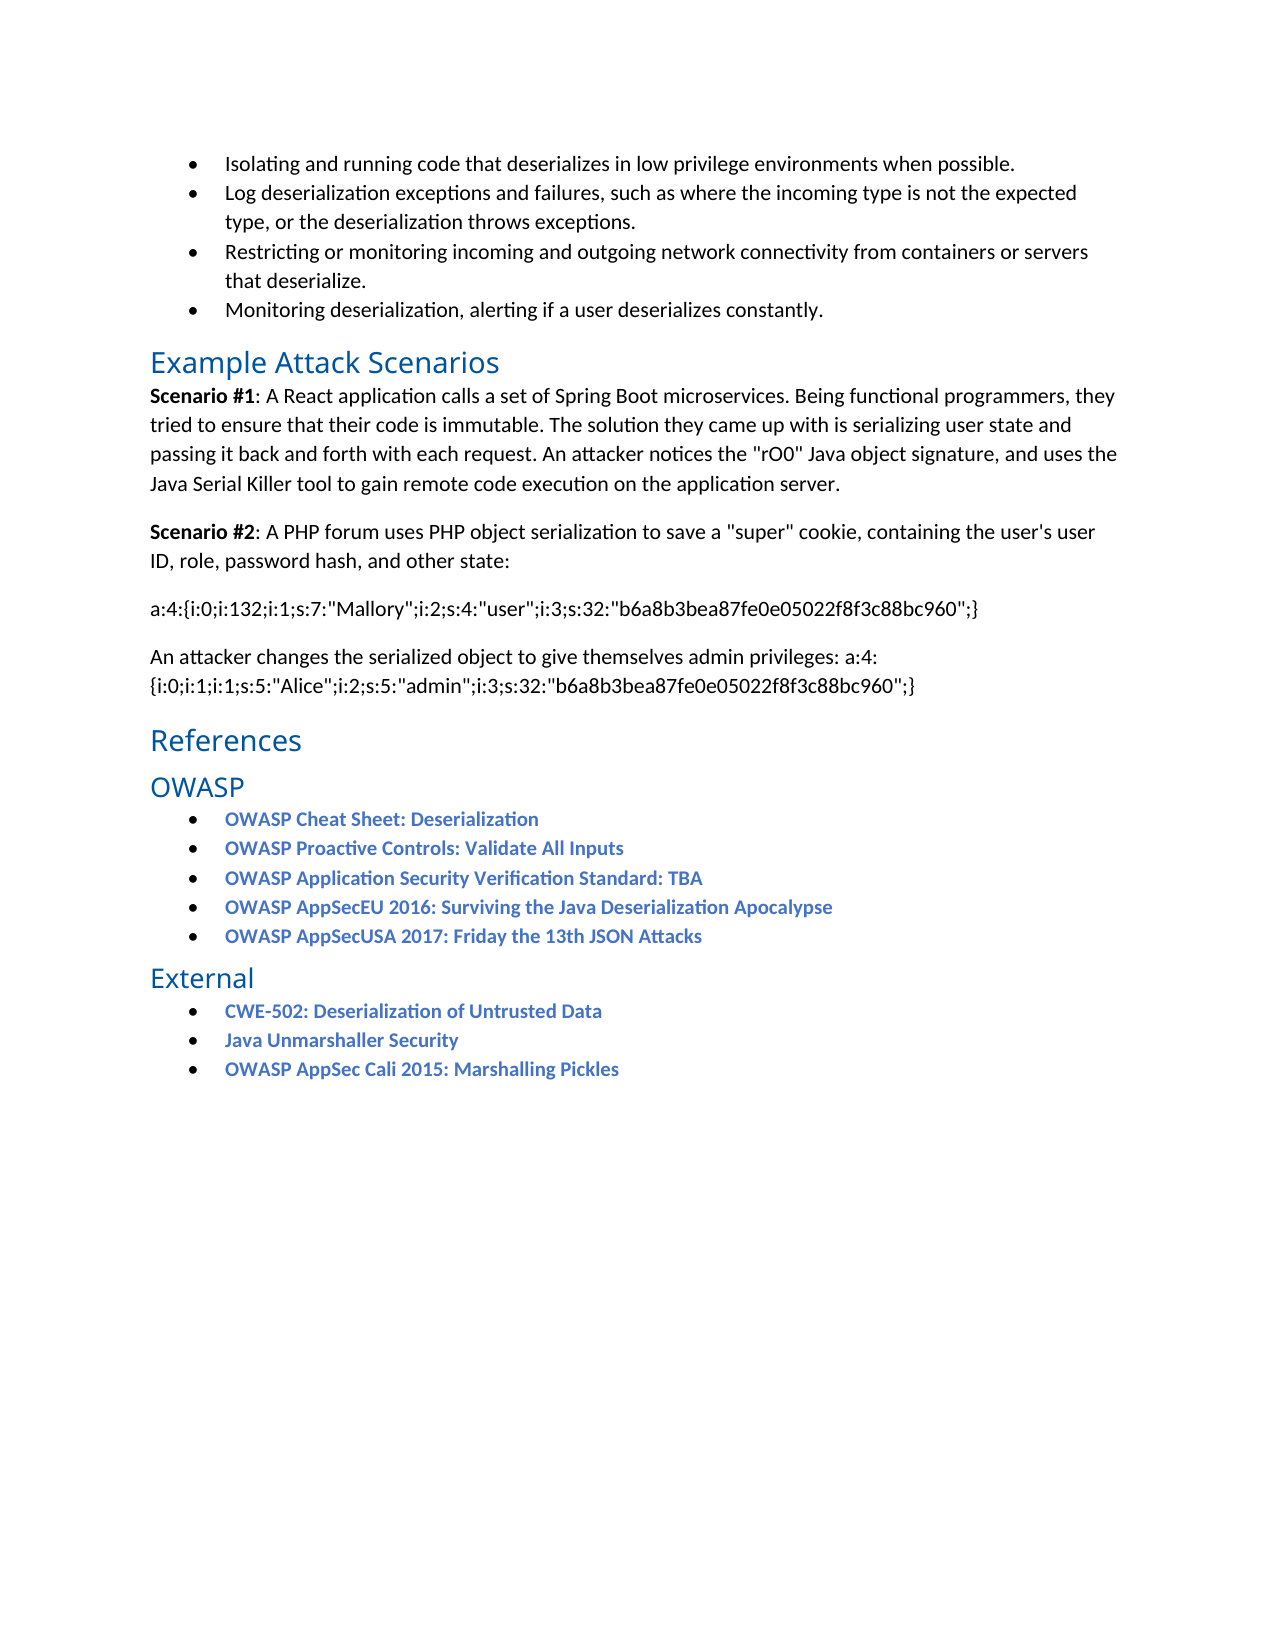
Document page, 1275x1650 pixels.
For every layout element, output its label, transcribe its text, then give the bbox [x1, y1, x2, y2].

subtitle OWASP [150, 768, 1125, 805]
list Java Unmarshaller Security [187, 1026, 1125, 1053]
list CWE-502: Deserialization of Untrusted Data [187, 997, 1125, 1023]
list OWASP Application Security Verification Standard: TBA [187, 864, 1125, 891]
text a:4:{i:0;i:132;i:1;s:7:"Mallory";i:2;s:4:"user";i:3;s:32:"b6a8b3bea87fe0e05022f8f3c88bc960";} [150, 595, 1125, 622]
list OWASP AppSec Cali 2015: Marshalling Pickles [187, 1055, 1125, 1082]
text An attacker changes the serialized object to give themselves admin privileges: a:4:{i:0;i:1;i:1;s:5:"Alice";i:2;s:5:"admin";i:3;s:32:"b6a8b3bea87fe0e05022f8f3c88bc960";} [150, 643, 1125, 699]
subtitle References [150, 720, 1125, 760]
list OWASP AppSecUSA 2017: Friday the 13th JSON Attacks [187, 922, 1125, 949]
subtitle Example Attack Scenarios [150, 342, 1125, 382]
list OWASP AppSecEU 2016: Surviving the Java Deserialization Apocalypse [187, 893, 1125, 920]
list OWASP Proactive Controls: Validate All Inputs [187, 834, 1125, 861]
list OWASP Cheat Sheet: Deserialization [187, 805, 1125, 832]
list Monitoring deserialization, alerting if a user deserializes constantly. [187, 296, 1125, 323]
list Isolating and running code that deserializes in low privilege environments when possible. [187, 150, 1125, 177]
subtitle External [150, 960, 1125, 997]
list Log deserialization exceptions and failures, such as where the incoming type is not the expected type, or the deserialization throws exceptions. [187, 179, 1125, 235]
text Scenario #2: A PHP forum uses PHP object serialization to save a "super" cookie, containing the user's user ID, role, password hash, and other state: [150, 518, 1125, 574]
text Scenario #1: A React application calls a set of Spring Boot microservices. Being functional programmers, they tried to ensure that their code is immutable. The solution they came up with is serializing user state and passing it back and forth with each request. An attacker notices the "rO0" Java object signature, and uses the Java Serial Killer tool to gain remote code execution on the application server. [150, 382, 1125, 496]
list Restricting or monitoring incoming and outgoing network connectivity from containers or servers that deserialize. [187, 238, 1125, 294]
